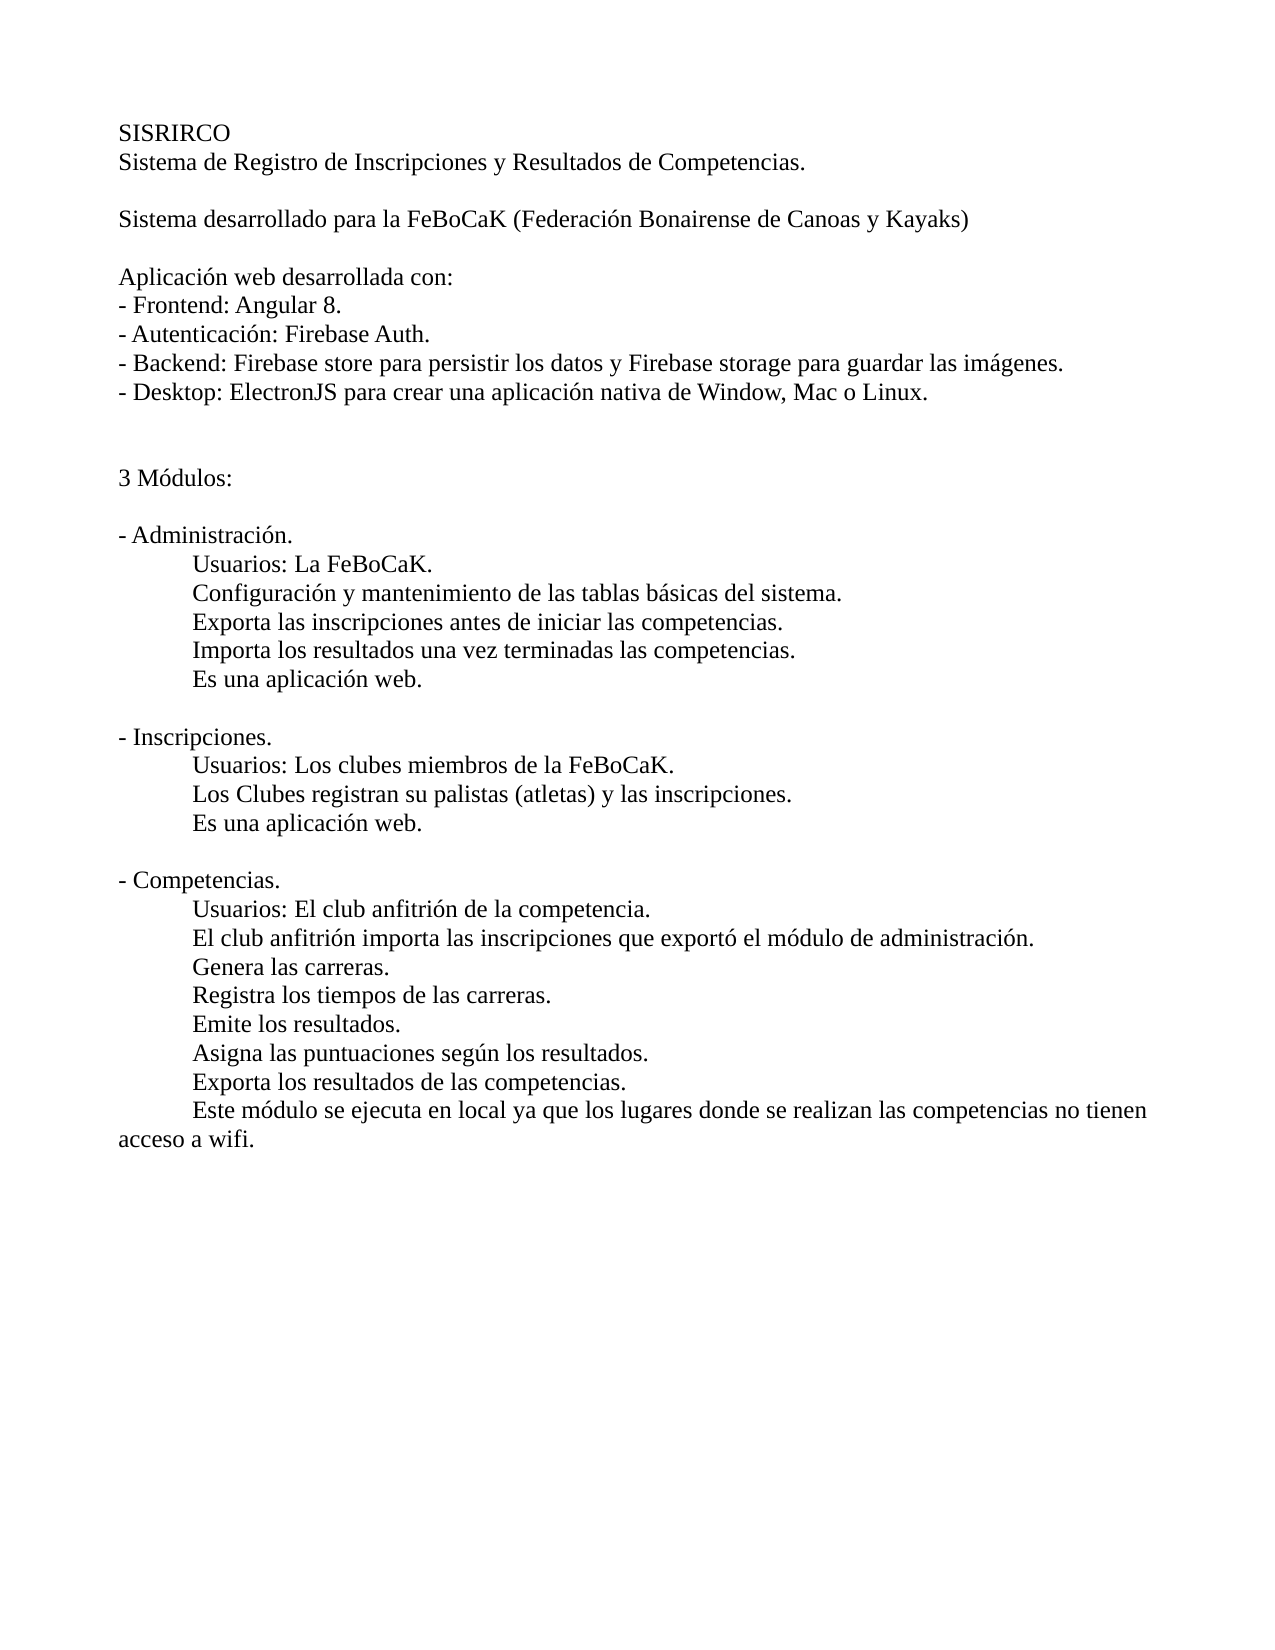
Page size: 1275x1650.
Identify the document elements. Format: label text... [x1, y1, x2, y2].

text Exporta las inscripciones antes de iniciar las competencias. [118, 607, 1157, 636]
text SISRIRCO [118, 118, 1157, 147]
text Es una aplicación web. [118, 808, 1157, 837]
text - Backend: Firebase store para persistir los datos y Firebase storage para guardar las imágenes. [118, 348, 1157, 377]
text Sistema de Registro de Inscripciones y Resultados de Competencias. [118, 147, 1157, 176]
text - Competencias. [118, 866, 1157, 894]
text Asigna las puntuaciones según los resultados. [118, 1038, 1157, 1067]
text Es una aplicación web. [118, 664, 1157, 693]
text Exporta los resultados de las competencias. [118, 1067, 1157, 1096]
text Los Clubes registran su palistas (atletas) y las inscripciones. [118, 779, 1157, 808]
text Usuarios: La FeBoCaK. [118, 549, 1157, 578]
text - Desktop: ElectronJS para crear una aplicación nativa de Window, Mac o Linux. [118, 377, 1157, 406]
text - Administración. [118, 521, 1157, 549]
text - Autenticación: Firebase Auth. [118, 319, 1157, 348]
text Usuarios: Los clubes miembros de la FeBoCaK. [118, 751, 1157, 779]
text El club anfitrión importa las inscripciones que exportó el módulo de administración. [118, 923, 1157, 952]
text Aplicación web desarrollada con: [118, 262, 1157, 291]
text Sistema desarrollado para la FeBoCaK (Federación Bonairense de Canoas y Kayaks) [118, 204, 1157, 233]
text Importa los resultados una vez terminadas las competencias. [118, 636, 1157, 664]
text Usuarios: El club anfitrión de la competencia. [118, 894, 1157, 923]
text Configuración y mantenimiento de las tablas básicas del sistema. [118, 578, 1157, 607]
text - Inscripciones. [118, 722, 1157, 751]
text Emite los resultados. [118, 1009, 1157, 1038]
text Este módulo se ejecuta en local ya que los lugares donde se realizan las competencias no tienen acceso a wifi. [118, 1096, 1157, 1153]
text 3 Módulos: [118, 463, 1157, 492]
text - Frontend: Angular 8. [118, 291, 1157, 319]
text Registra los tiempos de las carreras. [118, 981, 1157, 1009]
text Genera las carreras. [118, 952, 1157, 981]
